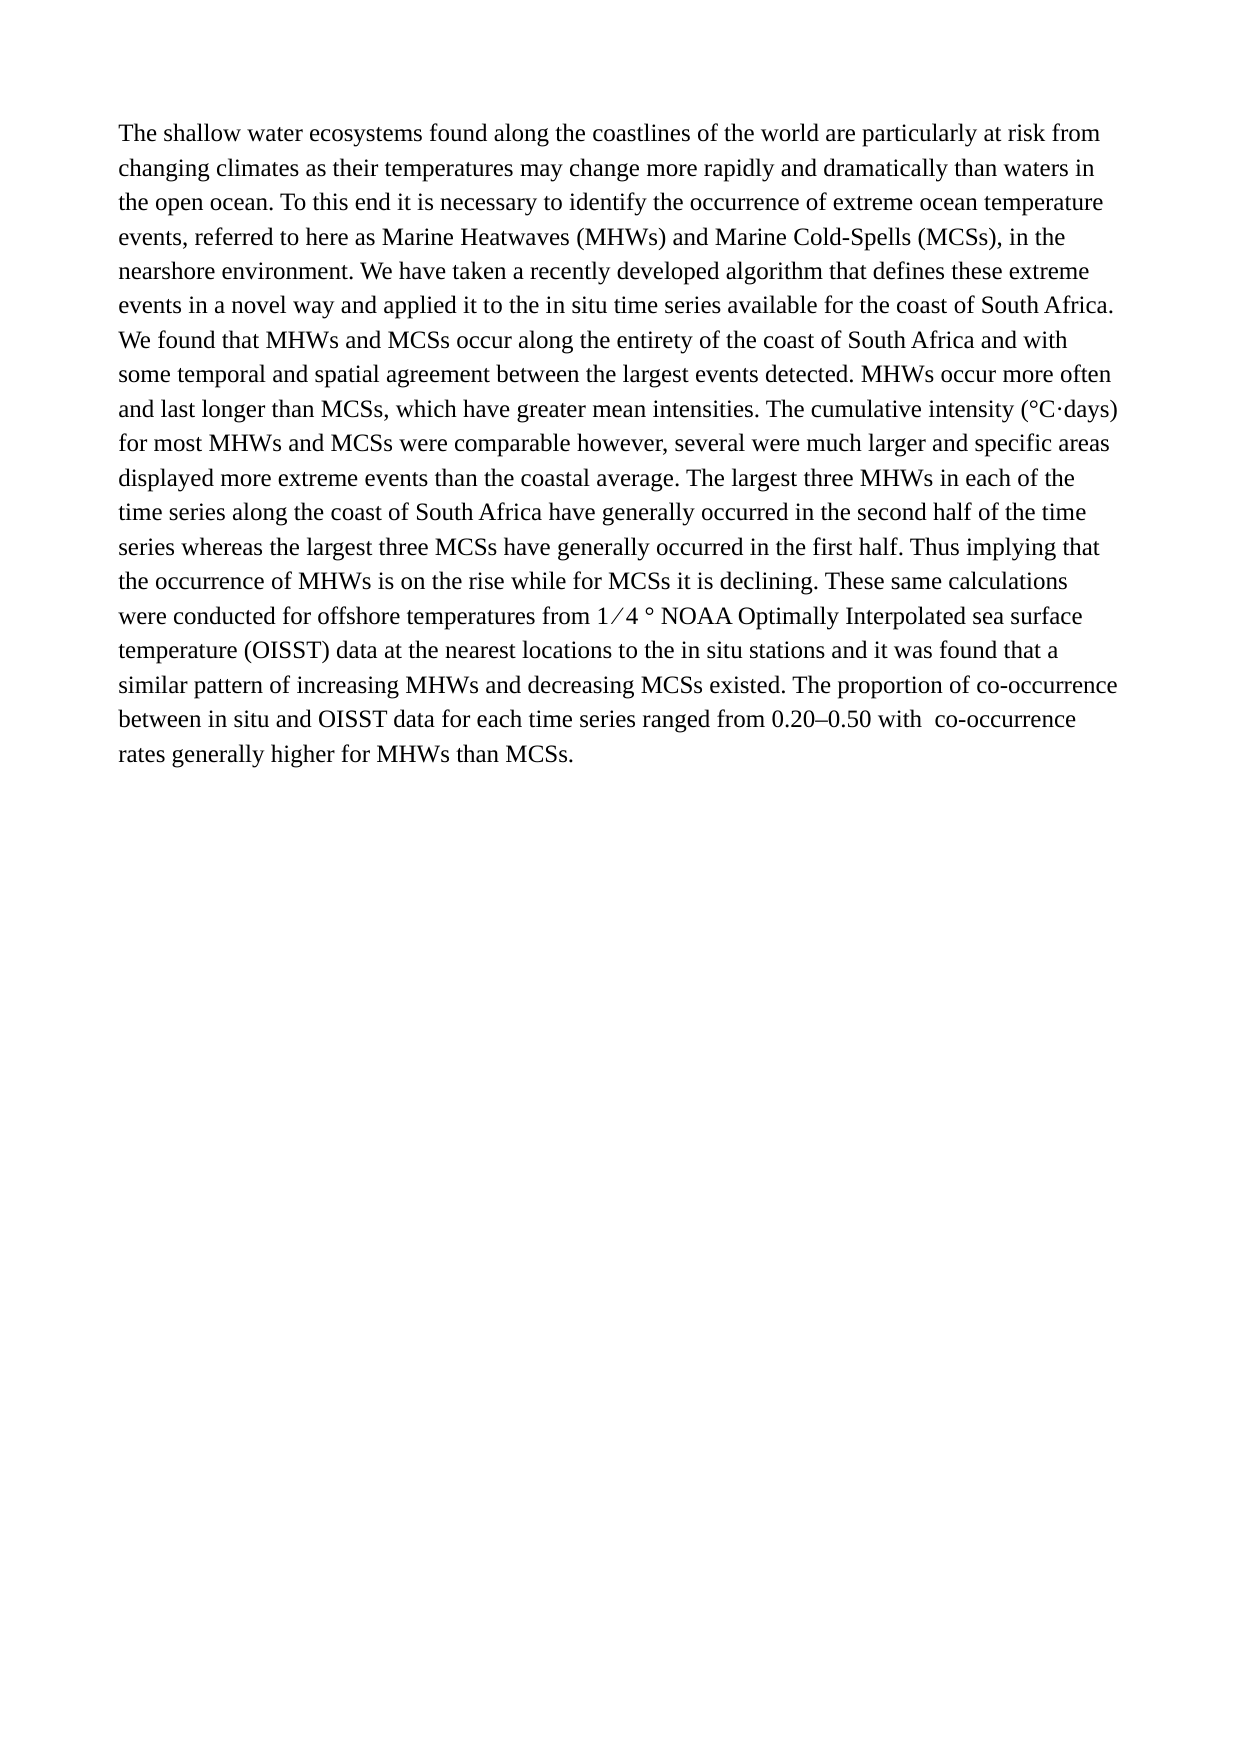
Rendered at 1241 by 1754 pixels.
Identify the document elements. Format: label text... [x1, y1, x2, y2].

text The shallow water ecosystems found along the coastlines of the world are particularly at risk from changing climates as their temperatures may change more rapidly and dramatically than waters in the open ocean. To this end it is necessary to identify the occurrence of extreme ocean temperature events, referred to here as Marine Heatwaves (MHWs) and Marine Cold-Spells (MCSs), in the nearshore environment. We have taken a recently developed algorithm that defines these extreme events in a novel way and applied it to the in situ time series available for the coast of South Africa. We found that MHWs and MCSs occur along the entirety of the coast of South Africa and with some temporal and spatial agreement between the largest events detected. MHWs occur more often and last longer than MCSs, which have greater mean intensities. The cumulative intensity (°C·days) for most MHWs and MCSs were comparable however, several were much larger and specific areas displayed more extreme events than the coastal average. The largest three MHWs in each of the time series along the coast of South Africa have generally occurred in the second half of the time series whereas the largest three MCSs have generally occurred in the first half. Thus implying that the occurrence of MHWs is on the rise while for MCSs it is declining. These same calculations were conducted for offshore temperatures from 1 ⁄ 4 ° NOAA Optimally Interpolated sea surface temperature (OISST) data at the nearest locations to the in situ stations and it was found that a similar pattern of increasing MHWs and decreasing MCSs existed. The proportion of co-occurrence between in situ and OISST data for each time series ranged from 0.20–0.50 with co-occurrence rates generally higher for MHWs than MCSs. [118, 118, 1122, 767]
